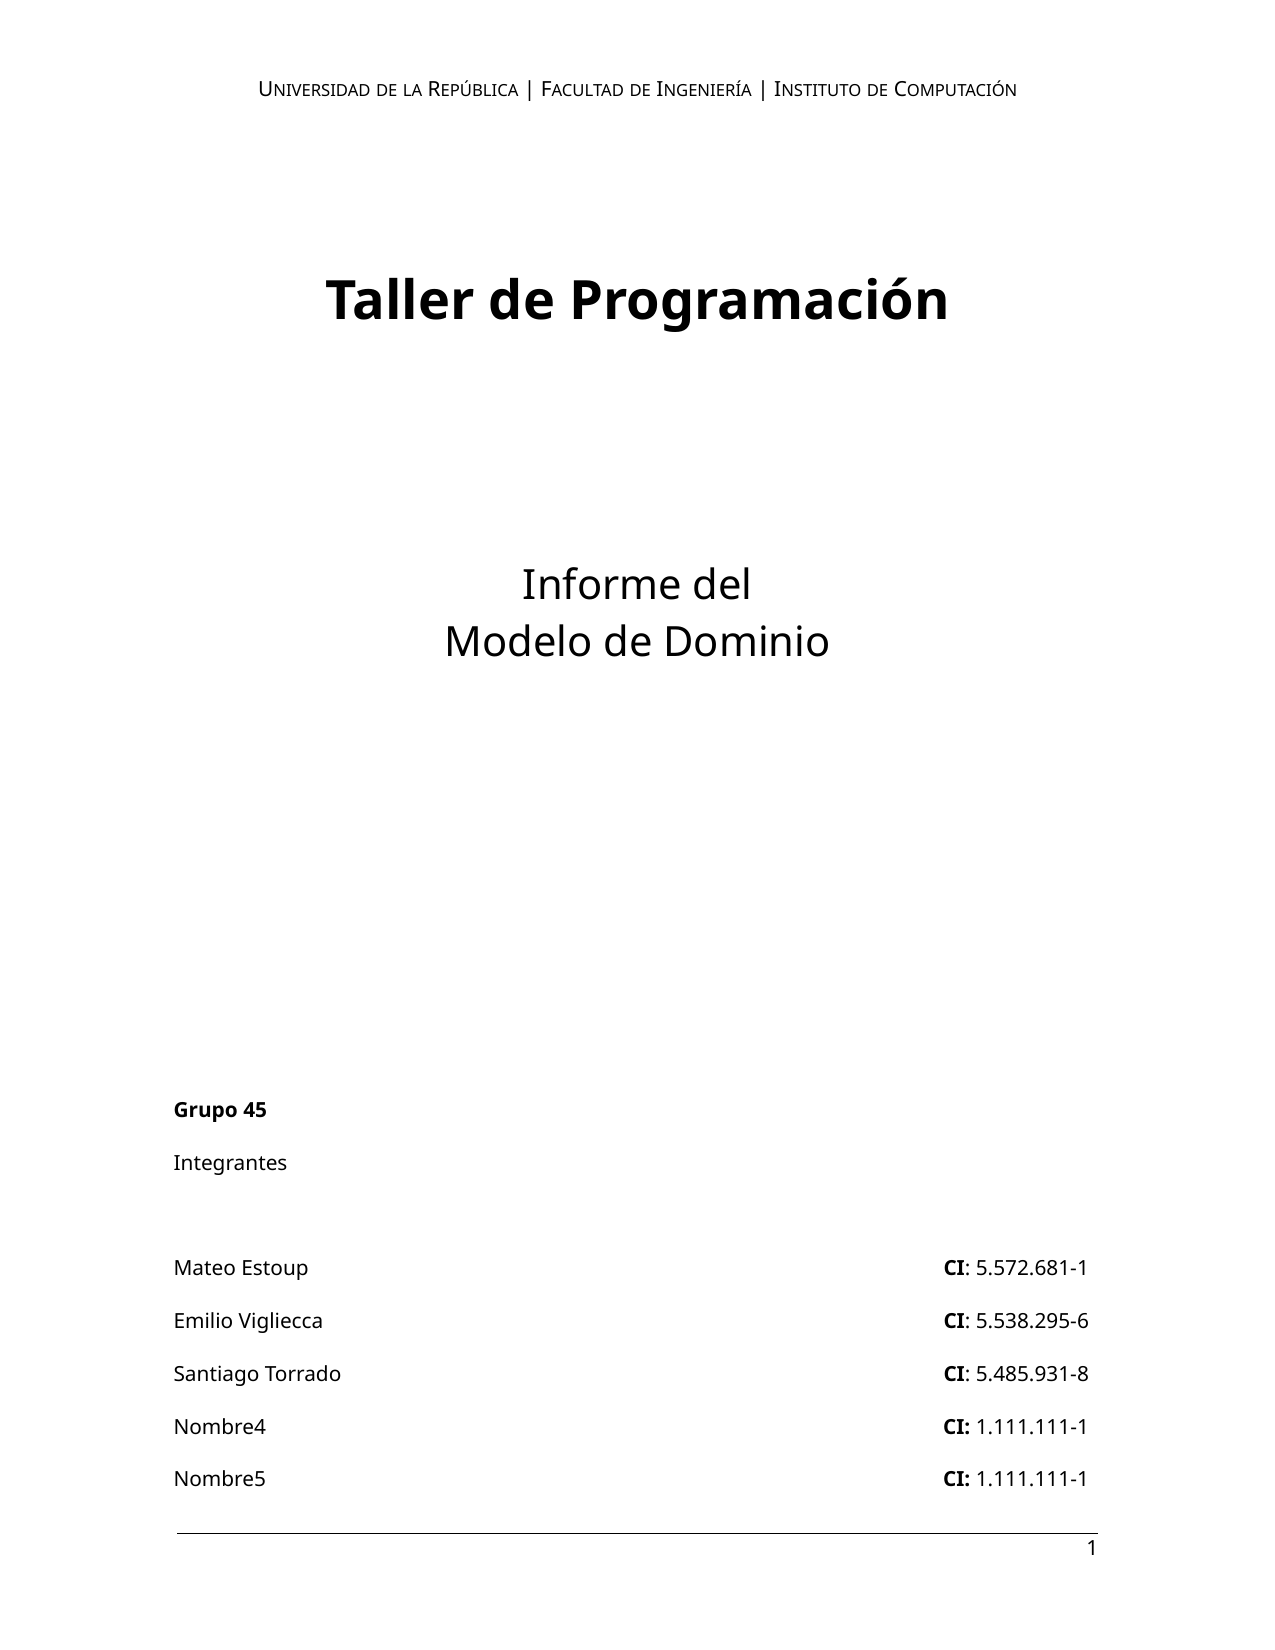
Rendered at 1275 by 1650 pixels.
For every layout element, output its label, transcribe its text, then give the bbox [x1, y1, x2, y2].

table_cell CI: 5.538.295-6 [890, 1306, 1096, 1359]
table_header [166, 1201, 890, 1253]
table_cell Integrantes [166, 1148, 890, 1201]
table_cell Nombre5 [166, 1465, 890, 1493]
table_header [890, 1201, 1096, 1253]
table_cell Emilio Vigliecca [166, 1306, 890, 1359]
table_header Grupo 45 [166, 1095, 890, 1148]
table_cell Santiago Torrado [166, 1359, 890, 1412]
table_cell CI: 1.111.111-1 [890, 1465, 1096, 1493]
table_cell CI: 1.111.111-1 [890, 1412, 1096, 1464]
table_cell Nombre4 [166, 1412, 890, 1464]
text Modelo de Dominio [177, 612, 1098, 668]
text Informe del [177, 555, 1098, 612]
table_cell CI: 5.485.931-8 [890, 1359, 1096, 1412]
table_cell Mateo Estoup [166, 1253, 890, 1306]
table_cell CI: 5.572.681-1 [890, 1253, 1096, 1306]
text Taller de Programación [177, 261, 1098, 335]
